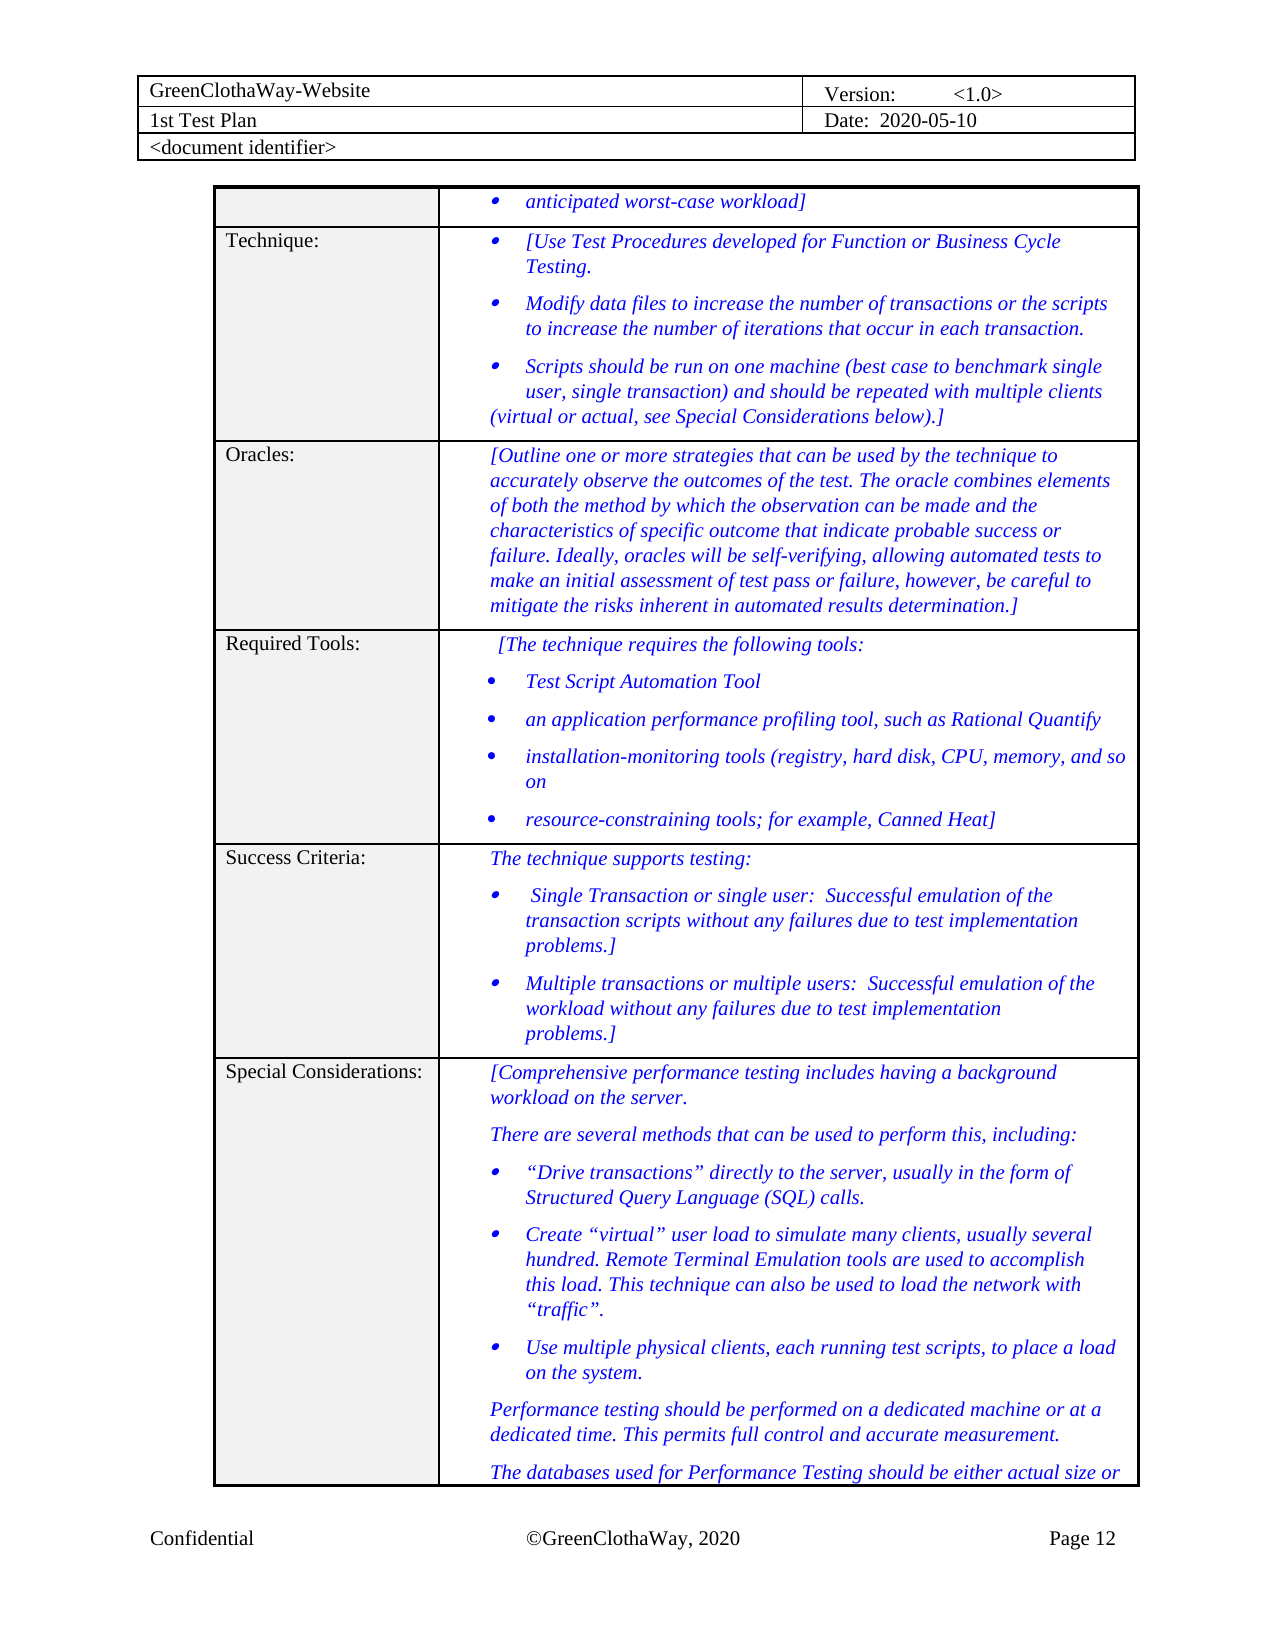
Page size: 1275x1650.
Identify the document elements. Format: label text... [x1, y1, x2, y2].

table_cell Required Tools: [216, 631, 438, 843]
table_cell [Comprehensive performance testing includes having a background workload on the server. There are several methods that can be used to perform this, including:  “Drive transactions” directly to the server, usually in the form of Structured Query Language (SQL) calls.  Create “virtual” user load to simulate many clients, usually several hundred. Remote Terminal Emulation tools are used to accomplish this load. This technique can also be used to load the network with “traffic”.  Use multiple physical clients, each running test scripts, to place a load on the system. Performance testing should be performed on a dedicated machine or at a dedicated time. This permits full control and accurate measurement. The databases used for Performance Testing should be either actual size or [440, 1059, 1137, 1484]
table_cell Oracles: [216, 442, 438, 629]
table_cell Technique: [216, 228, 438, 440]
table_cell The technique supports testing:  Single Transaction or single user: Successful emulation of the transaction scripts without any failures due to test implementation problems.]  Multiple transactions or multiple users: Successful emulation of the workload without any failures due to test implementation problems.] [440, 845, 1137, 1057]
table_cell  [Use Test Procedures developed for Function or Business Cycle Testing.  Modify data files to increase the number of transactions or the scripts to increase the number of iterations that occur in each transaction.  Scripts should be run on one machine (best case to benchmark single user, single transaction) and should be repeated with multiple clients (virtual or actual, see Special Considerations below).] [440, 228, 1137, 440]
table_header [216, 189, 438, 226]
table_cell [Outline one or more strategies that can be used by the technique to accurately observe the outcomes of the test. The oracle combines elements of both the method by which the observation can be made and the characteristics of specific outcome that indicate probable success or failure. Ideally, oracles will be self-verifying, allowing automated tests to make an initial assessment of test pass or failure, however, be careful to mitigate the risks inherent in automated results determination.] [440, 442, 1137, 629]
table_cell Success Criteria: [216, 845, 438, 1057]
table_header  anticipated worst-case workload] [440, 189, 1137, 226]
table_cell [The technique requires the following tools: Test Script Automation Tool an application performance profiling tool, such as Rational Quantify installation-monitoring tools (registry, hard disk, CPU, memory, and so on resource-constraining tools; for example, Canned Heat] [440, 631, 1137, 843]
table_cell Special Considerations: [216, 1059, 438, 1484]
